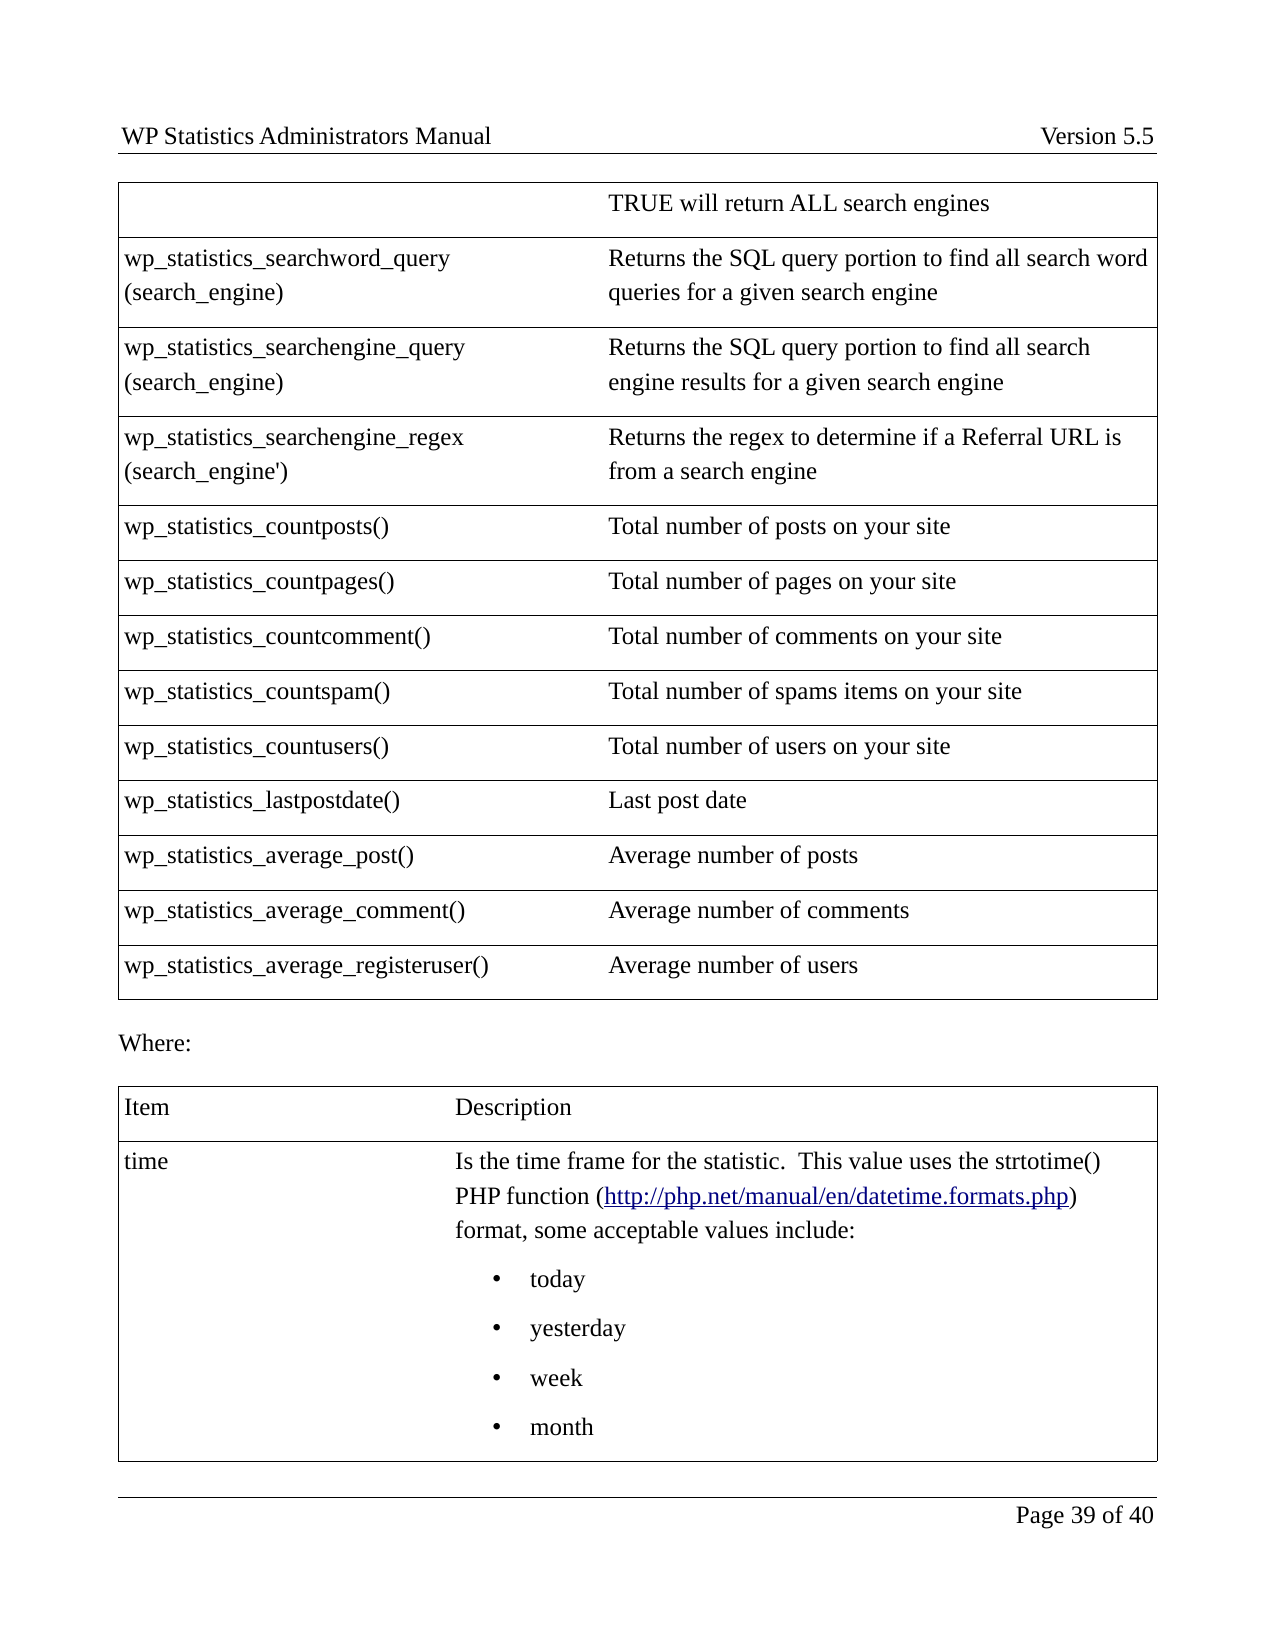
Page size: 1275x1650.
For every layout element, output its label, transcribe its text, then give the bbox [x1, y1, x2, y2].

table_header Item [119, 1087, 449, 1141]
table_cell Total number of comments on your site [603, 616, 1157, 670]
table_cell Total number of posts on your site [603, 506, 1157, 560]
table_cell wp_statistics_countcomment() [119, 616, 602, 670]
table_cell wp_statistics_searchengine_regex (search_engine') [119, 417, 602, 505]
table_cell wp_statistics_countusers() [119, 726, 602, 780]
table_cell TRUE will return ALL search engines [603, 183, 1157, 237]
table_cell wp_statistics_average_registeruser() [119, 946, 602, 999]
table_cell Total number of users on your site [603, 726, 1157, 780]
table_cell [119, 183, 602, 237]
table_cell wp_statistics_average_comment() [119, 891, 602, 944]
table_cell wp_statistics_searchengine_query (search_engine) [119, 328, 602, 416]
table_cell Average number of users [603, 946, 1157, 999]
table_cell Returns the regex to determine if a Referral URL is from a search engine [603, 417, 1157, 505]
table_cell wp_statistics_searchword_query (search_engine) [119, 238, 602, 327]
table_cell Total number of spams items on your site [603, 671, 1157, 725]
text Where: [118, 1028, 1157, 1057]
table_cell wp_statistics_countspam() [119, 671, 602, 725]
table_cell wp_statistics_countpages() [119, 561, 602, 615]
table_cell wp_statistics_countposts() [119, 506, 602, 560]
table_cell Is the time frame for the statistic. This value uses the strtotime() PHP function (http://php.net/manual/en/datetime.formats.php) format, some acceptable values include: today yesterday week month year total "-x" (i.e., "-10" for the past 10 days) Please refer to the PHP manual link above for a complete description. [449, 1142, 1157, 1461]
table_header Description [449, 1087, 1157, 1141]
table_cell Returns the SQL query portion to find all search engine results for a given search engine [603, 328, 1157, 416]
table_cell Average number of posts [603, 836, 1157, 889]
table_cell Last post date [603, 781, 1157, 835]
table_cell Returns the SQL query portion to find all search word queries for a given search engine [603, 238, 1157, 327]
table_cell wp_statistics_lastpostdate() [119, 781, 602, 835]
table_cell Average number of comments [603, 891, 1157, 944]
table_cell time [119, 1142, 449, 1461]
table_cell wp_statistics_average_post() [119, 836, 602, 889]
table_cell Total number of pages on your site [603, 561, 1157, 615]
